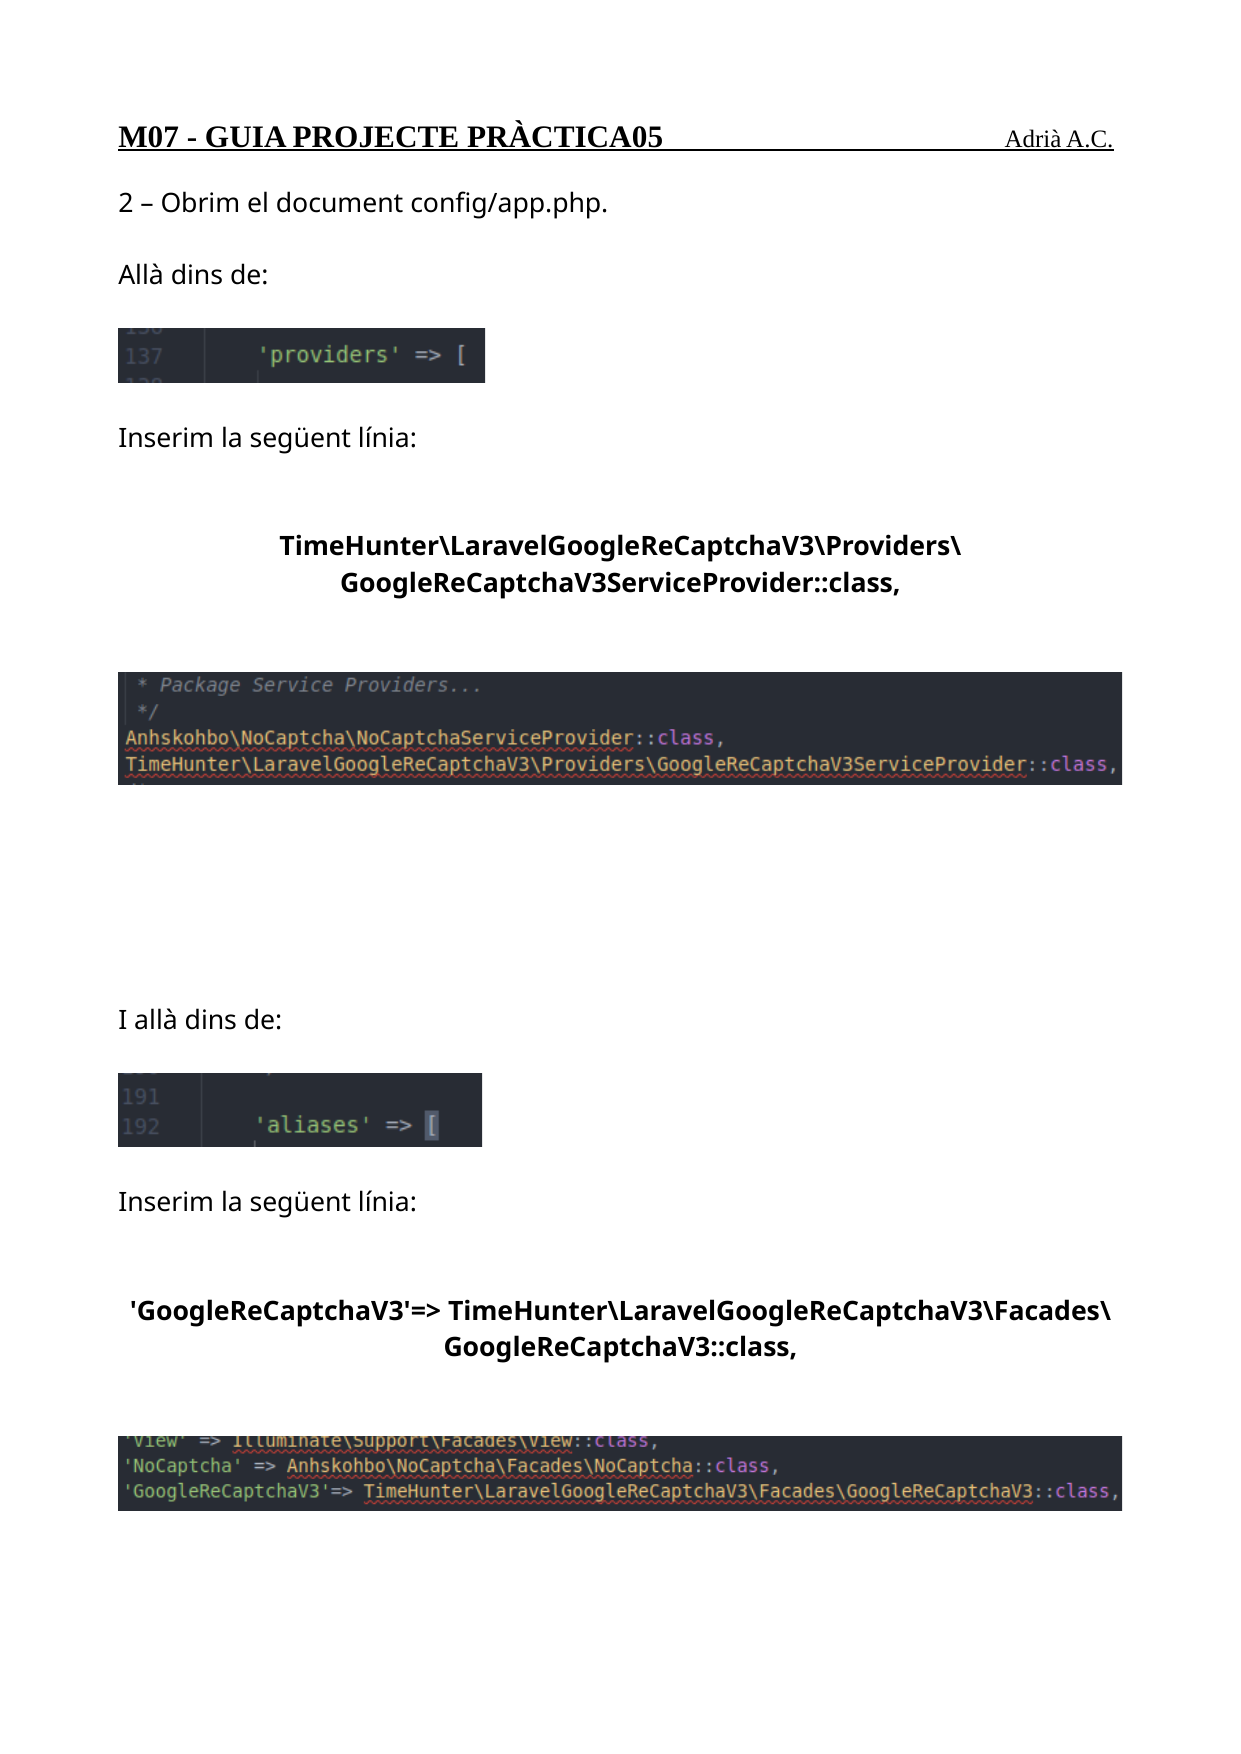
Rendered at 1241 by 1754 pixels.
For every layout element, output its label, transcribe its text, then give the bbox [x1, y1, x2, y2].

picture [118, 672, 1123, 785]
text 2 – Obrim el document config/app.php. [118, 183, 1122, 220]
text Allà dins de: [118, 256, 1122, 292]
text I allà dins de: [118, 1001, 1122, 1037]
text 'GoogleReCaptchaV3'=> TimeHunter\LaravelGoogleReCaptchaV3\Facades\GoogleReCaptchaV3::class, [118, 1291, 1122, 1364]
picture [118, 328, 486, 383]
text TimeHunter\LaravelGoogleReCaptchaV3\Providers\GoogleReCaptchaV3ServiceProvider::class, [118, 527, 1122, 600]
text Inserim la següent línia: [118, 419, 1122, 455]
picture [118, 1436, 1123, 1511]
text Inserim la següent línia: [118, 1183, 1122, 1219]
picture [118, 1073, 483, 1147]
